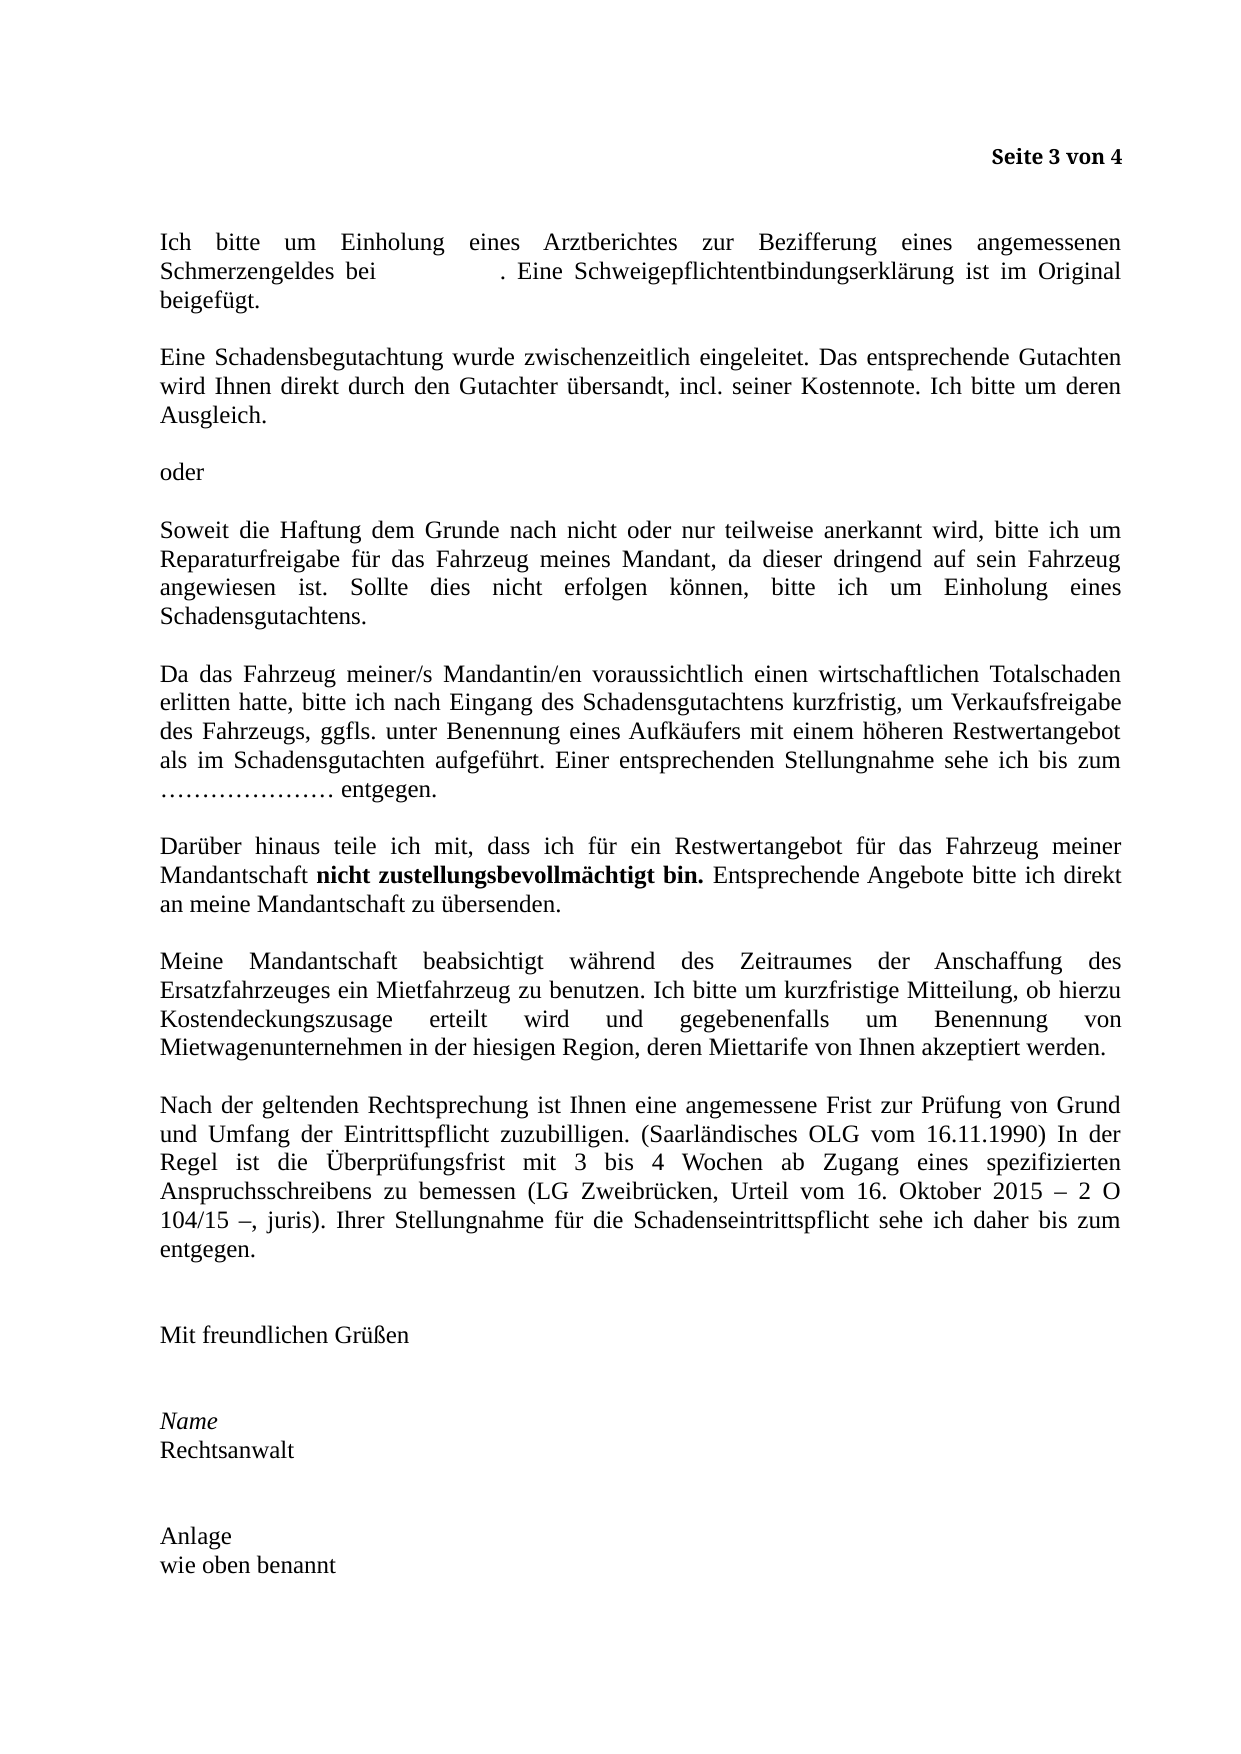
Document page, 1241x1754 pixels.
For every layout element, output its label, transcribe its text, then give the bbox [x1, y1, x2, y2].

text Rechtsanwalt [159, 1435, 1122, 1464]
text Name [159, 1406, 1122, 1435]
text Ich bitte um Einholung eines Arztberichtes zur Bezifferung eines angemessenen Schmerzengeldes bei . Eine Schweigepflichtentbindungserklärung ist im Original beigefügt. [159, 227, 1122, 314]
text oder [159, 457, 1122, 486]
text Da das Fahrzeug meiner/s Mandantin/en voraussichtlich einen wirtschaftlichen Totalschaden erlitten hatte, bitte ich nach Eingang des Schadensgutachtens kurzfristig, um Verkaufsfreigabe des Fahrzeugs, ggfls. unter Benennung eines Aufkäufers mit einem höheren Restwertangebot als im Schadensgutachten aufgeführt. Einer entsprechenden Stellungnahme sehe ich bis zum ………………… entgegen. [159, 659, 1122, 802]
text Mit freundlichen Grüßen [159, 1320, 1122, 1349]
text Eine Schadensbegutachtung wurde zwischenzeitlich eingeleitet. Das entsprechende Gutachten wird Ihnen direkt durch den Gutachter übersandt, incl. seiner Kostennote. Ich bitte um deren Ausgleich. [159, 342, 1122, 429]
text Meine Mandantschaft beabsichtigt während des Zeitraumes der Anschaffung des Ersatzfahrzeuges ein Mietfahrzeug zu benutzen. Ich bitte um kurzfristige Mitteilung, ob hierzu Kostendeckungszusage erteilt wird und gegebenenfalls um Benennung von Mietwagenunternehmen in der hiesigen Region, deren Miettarife von Ihnen akzeptiert werden. [159, 946, 1122, 1061]
text wie oben benannt [159, 1550, 1122, 1579]
text Nach der geltenden Rechtsprechung ist Ihnen eine angemessene Frist zur Prüfung von Grund und Umfang der Eintrittspflicht zuzubilligen. (Saarländisches OLG vom 16.11.1990) In der Regel ist die Überprüfungsfrist mit 3 bis 4 Wochen ab Zugang eines spezifizierten Anspruchsschreibens zu bemessen (LG Zweibrücken, Urteil vom 16. Oktober 2015 – 2 O 104/15 –, juris). Ihrer Stellungnahme für die Schadenseintrittspflicht sehe ich daher bis zum entgegen. [159, 1090, 1122, 1262]
text Anlage [159, 1521, 1122, 1550]
text Darüber hinaus teile ich mit, dass ich für ein Restwertangebot für das Fahrzeug meiner Mandantschaft nicht zustellungsbevollmächtigt bin. Entsprechende Angebote bitte ich direkt an meine Mandantschaft zu übersenden. [159, 831, 1122, 917]
text Soweit die Haftung dem Grunde nach nicht oder nur teilweise anerkannt wird, bitte ich um Reparaturfreigabe für das Fahrzeug meines Mandant, da dieser dringend auf sein Fahrzeug angewiesen ist. Sollte dies nicht erfolgen können, bitte ich um Einholung eines Schadensgutachtens. [159, 515, 1122, 630]
